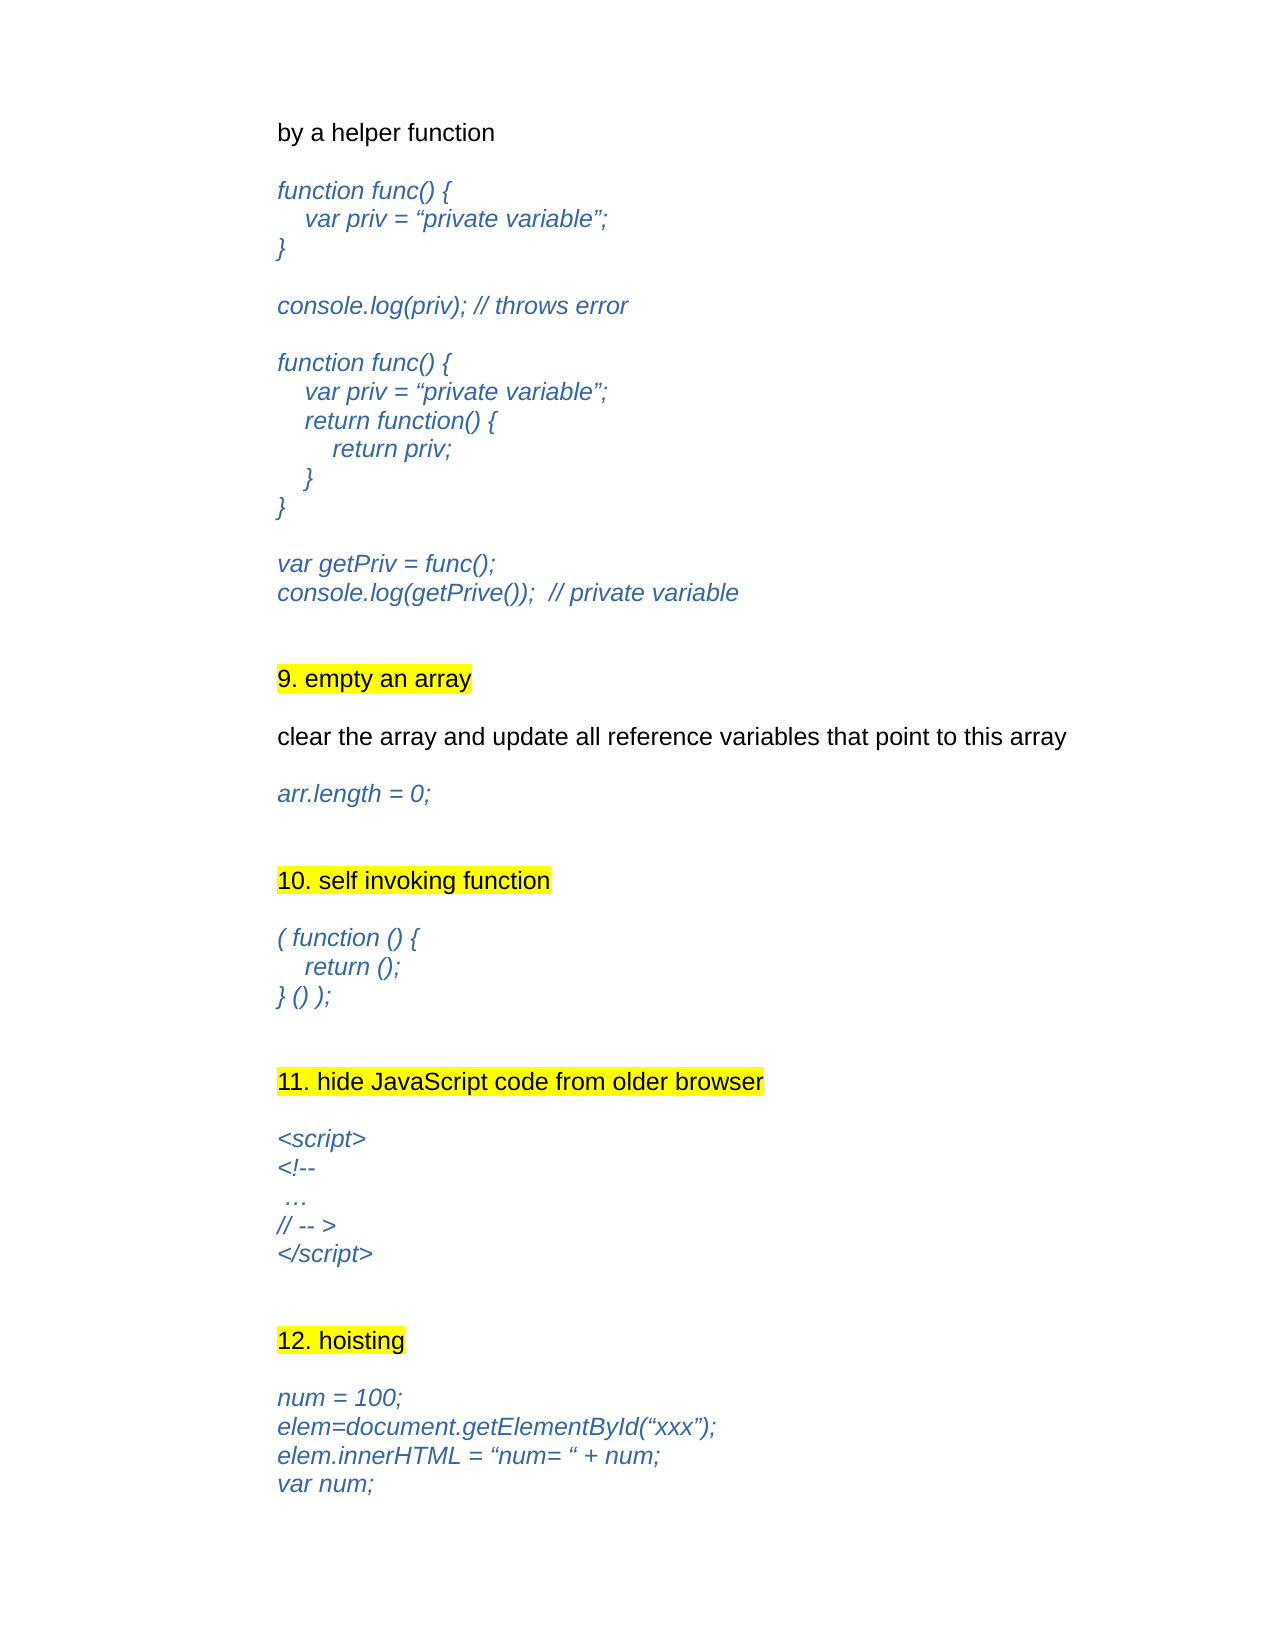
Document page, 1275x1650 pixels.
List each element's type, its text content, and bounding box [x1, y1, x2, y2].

text 11. hide JavaScript code from older browser [277, 1067, 1156, 1096]
text } () ); [277, 981, 1156, 1009]
text return function() { [277, 406, 1156, 434]
text return priv; [277, 434, 1156, 463]
text return (); [277, 952, 1156, 981]
text elem=document.getElementById(“xxx”); [277, 1412, 1156, 1441]
text 10. self invoking function [277, 866, 1156, 894]
text arr.length = 0; [277, 779, 1156, 808]
text </script> [277, 1239, 1156, 1268]
text } [277, 463, 1156, 492]
text by a helper function [277, 118, 1156, 147]
text num = 100; [277, 1383, 1156, 1412]
text // -- > [277, 1211, 1156, 1239]
text } [277, 233, 1156, 262]
text elem.innerHTML = “num= “ + num; [277, 1441, 1156, 1469]
text var getPriv = func(); [277, 549, 1156, 578]
text console.log(priv); // throws error [277, 291, 1156, 319]
text clear the array and update all reference variables that point to this array [277, 722, 1156, 751]
text } [277, 492, 1156, 521]
text … [277, 1182, 1156, 1211]
text 9. empty an array [277, 664, 1156, 693]
text <script> [277, 1124, 1156, 1153]
text var priv = “private variable”; [277, 377, 1156, 406]
text function func() { [277, 176, 1156, 204]
text function func() { [277, 348, 1156, 377]
text var num; [277, 1469, 1156, 1498]
text ( function () { [277, 923, 1156, 952]
text var priv = “private variable”; [277, 204, 1156, 233]
text <!-- [277, 1153, 1156, 1182]
text 12. hoisting [277, 1326, 1156, 1354]
text console.log(getPrive()); // private variable [277, 578, 1156, 607]
